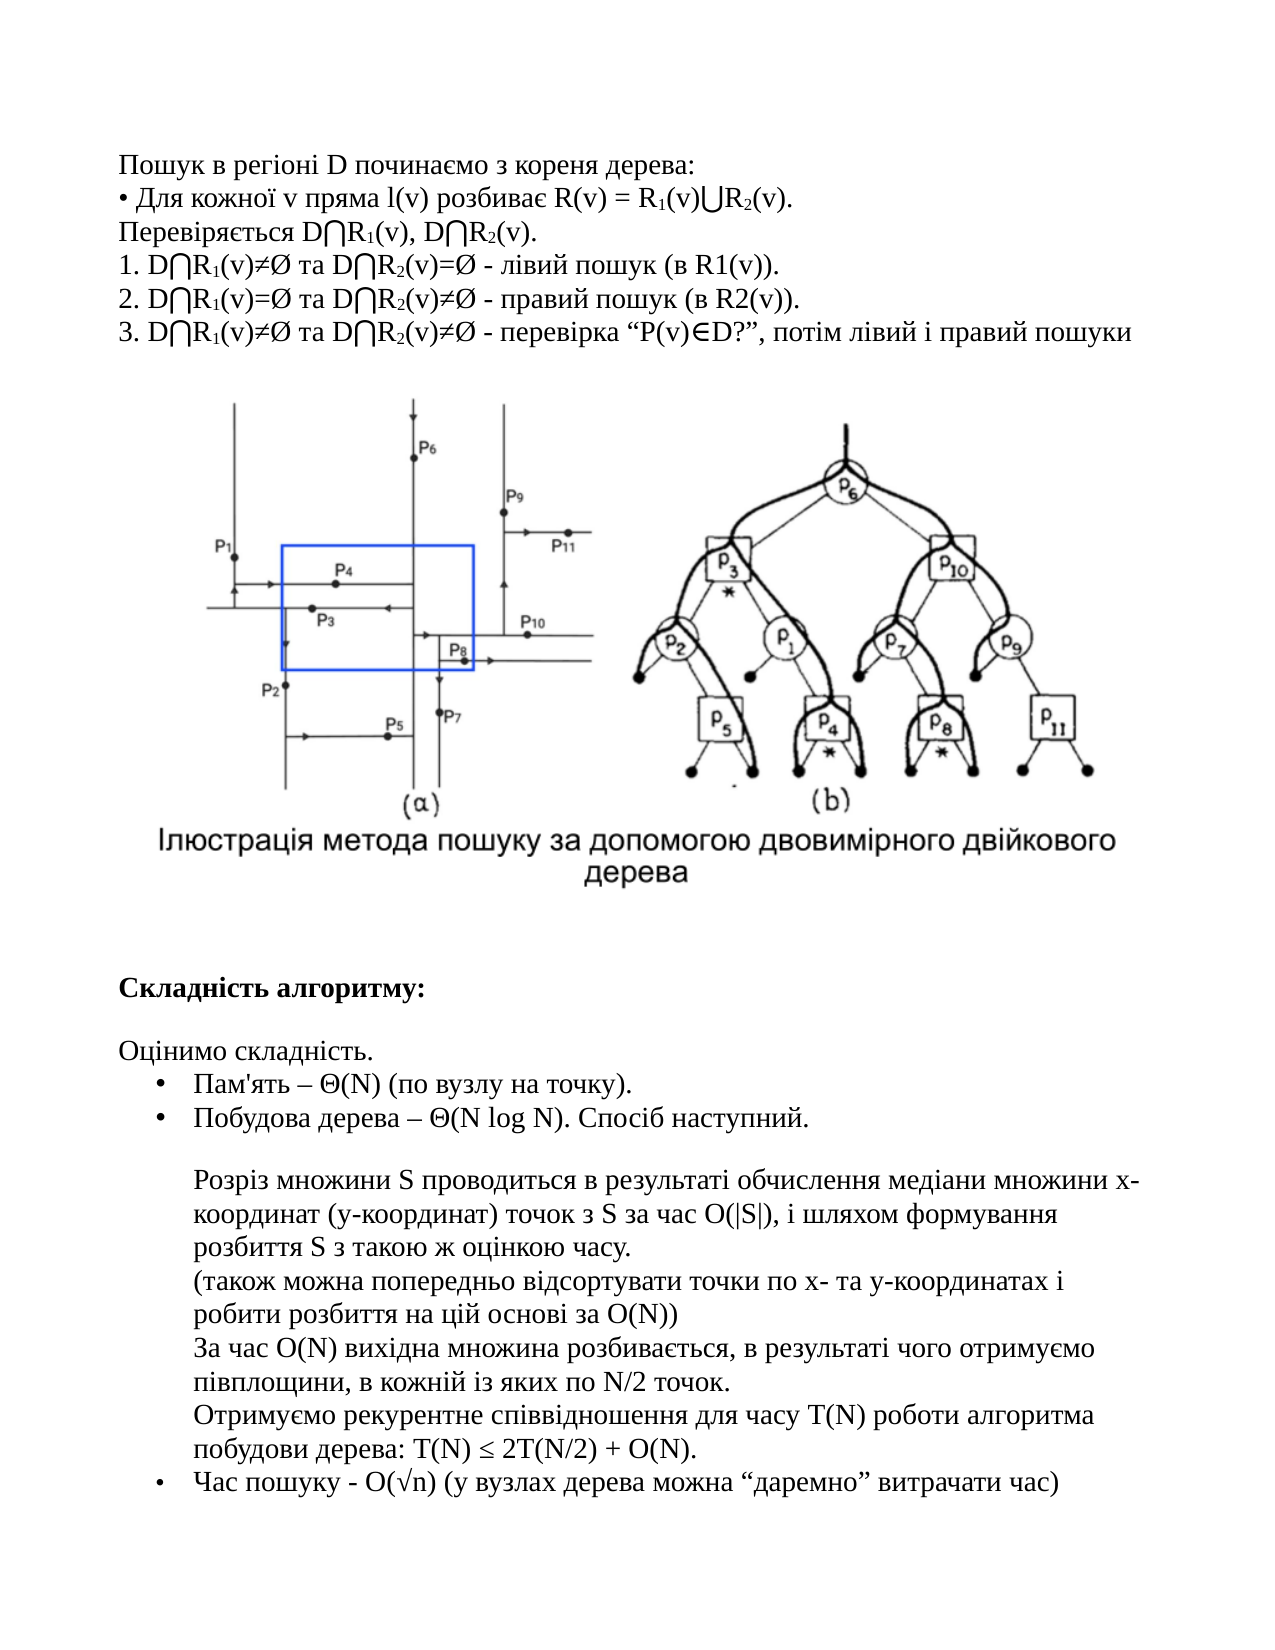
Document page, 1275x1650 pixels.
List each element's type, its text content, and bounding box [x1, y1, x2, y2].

list Отримуємо рекурентне співвідношення для часу T(N) роботи алгоритма побудови дерева: T(N) ≤ 2T(N/2) + O(N). [156, 1397, 1157, 1464]
list Пам'ять – Θ(N) (по вузлу на точку). [156, 1066, 1157, 1100]
text Оцінимо складність. [118, 1033, 1157, 1066]
list (також можна попередньо відсортувати точки по х- та y-координатах і робити розбиття на цій основі за O(N)) [156, 1263, 1157, 1330]
list Час пошуку - O(√n) (у вузлах дерева можна “даремно” витрачати час) [156, 1464, 1157, 1498]
text • Для кожної v пряма l(v) розбиває R(v) = R1(v)⋃R2(v). [118, 180, 1157, 214]
list За час O(N) вихідна множина розбивається, в результаті чого отримуємо півплощини, в кожній із яких по N/2 точок. [156, 1330, 1157, 1397]
text Пошук в регіоні D починаємо з кореня дерева: [118, 147, 1157, 180]
text 3. D⋂R1(v)≠Ø та D⋂R2(v)≠Ø - перевірка “Р(v)∈D?”, потім лівий і правий пошуки [118, 314, 1157, 348]
list Побудова дерева – Θ(N log N). Спосіб наступний. [156, 1100, 1157, 1134]
list Розріз множини S проводиться в результаті обчислення медіани множини х-координат (y-координат) точок з S за час O(|S|), і шляхом формування розбиття S з такою ж оцінкою часу. [156, 1162, 1157, 1263]
text 1. D⋂R1(v)≠Ø та D⋂R2(v)=Ø - лівий пошук (в R1(v)). [118, 247, 1157, 281]
text Складність алгоритму: [118, 971, 1157, 1004]
picture [118, 376, 1157, 913]
text 2. D⋂R1(v)=Ø та D⋂R2(v)≠Ø - правий пошук (в R2(v)). [118, 281, 1157, 314]
text Перевіряється D⋂R1(v), D⋂R2(v). [118, 214, 1157, 247]
